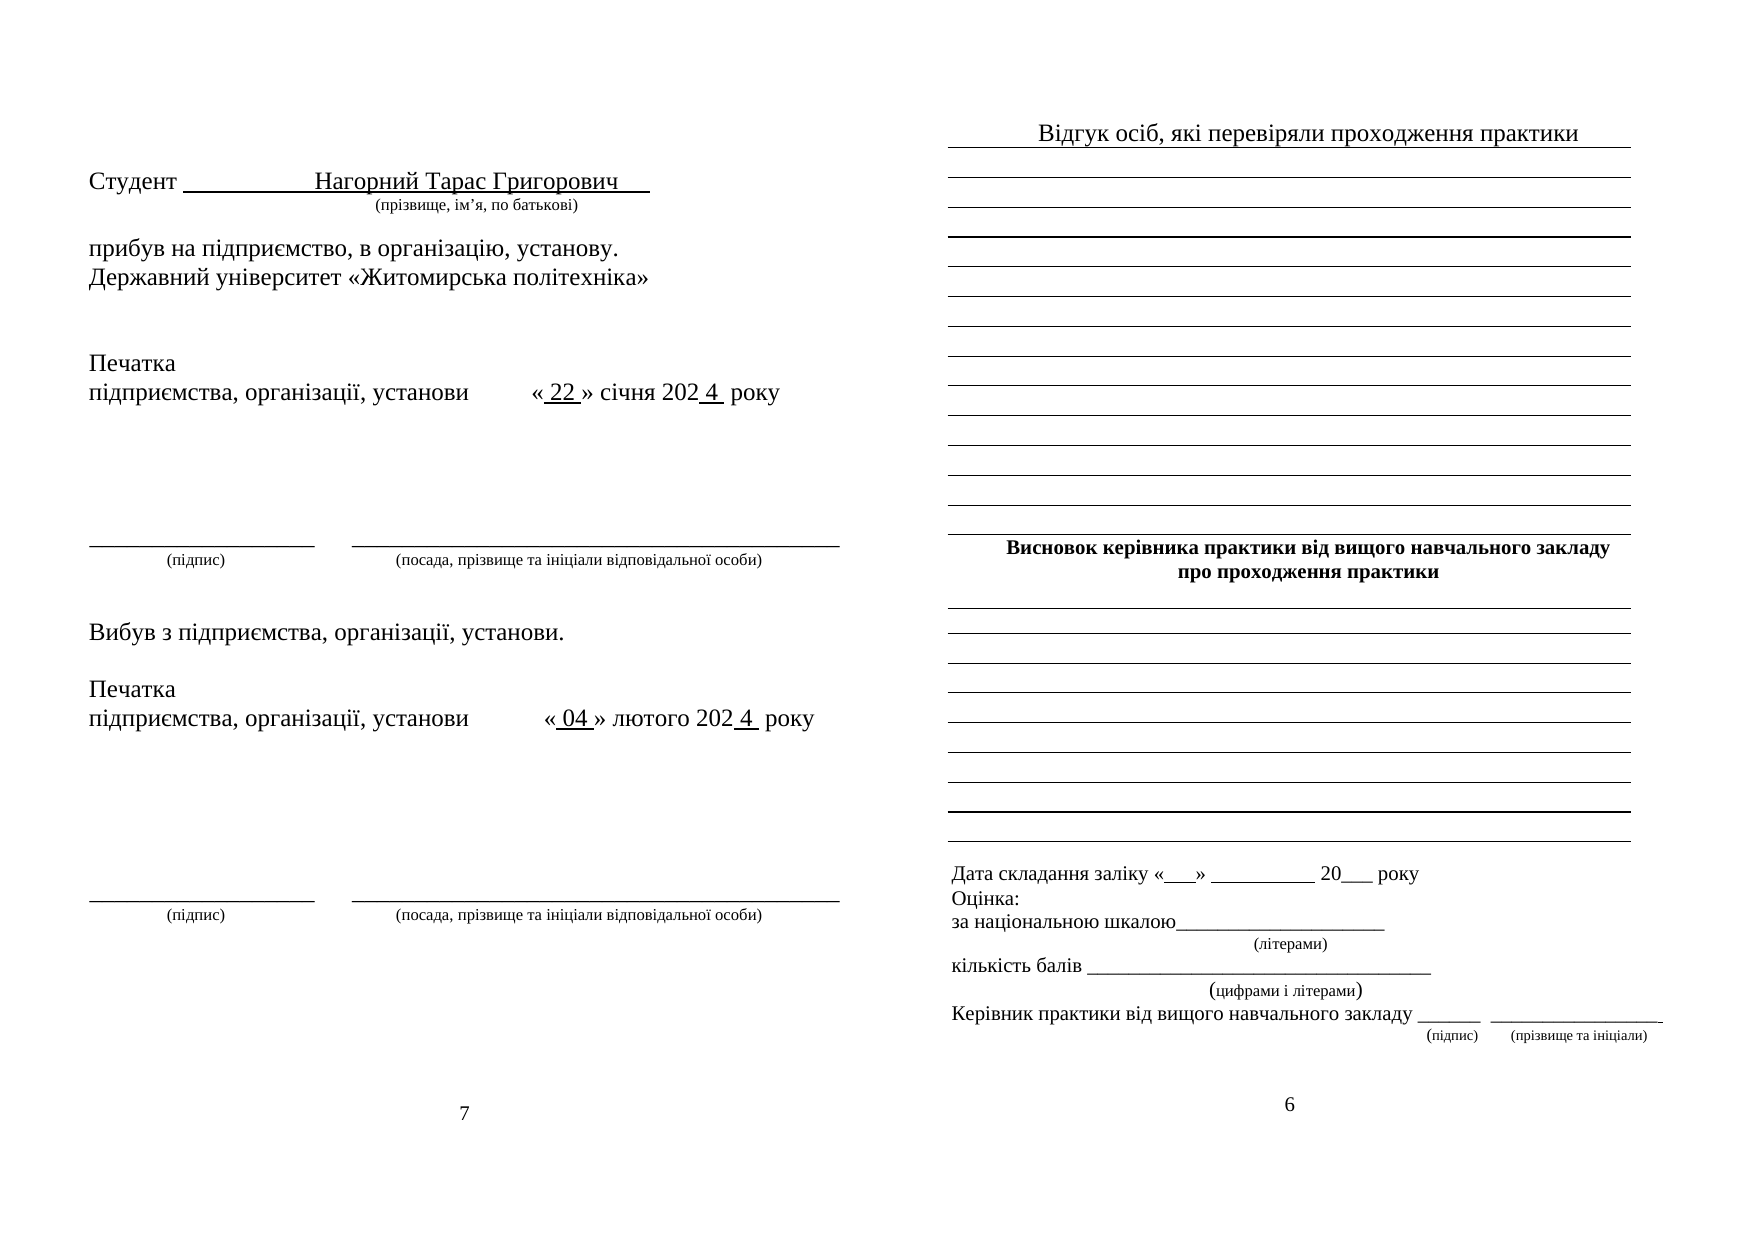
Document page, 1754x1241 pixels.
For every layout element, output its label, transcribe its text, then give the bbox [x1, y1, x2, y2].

text __________________ _______________________________________ (підпис) (посада, прізвище та ініціали відповідальної особи) [89, 876, 840, 924]
text прибув на підприємство, в організацію, установу. [89, 233, 840, 262]
text Державний університет «Житомирська політехніка» [89, 262, 840, 291]
text Печатка [89, 348, 840, 377]
text (підпис) (прізвище та ініціали) [951, 1025, 1665, 1044]
table_cell [948, 267, 1631, 296]
table_cell [948, 297, 1631, 326]
table_cell [948, 664, 1631, 692]
table_cell [948, 783, 1631, 811]
table_cell [948, 446, 1631, 475]
table_header [948, 148, 1631, 177]
text підприємства, організації, установи « 22 » січня 202 4 року [89, 377, 840, 406]
table_cell [948, 634, 1631, 662]
table_cell [948, 386, 1631, 415]
text за національною шкалою____________________ [951, 909, 1665, 933]
text (цифрами і літерами) [951, 977, 1665, 1001]
table_cell [948, 416, 1631, 445]
text (прізвище, ім’я, по батькові) [89, 195, 840, 214]
text 6 [914, 1092, 1665, 1116]
text Відгук осіб, які перевіряли проходження практики [951, 118, 1665, 147]
table_cell Висновок керівника практики від вищого навчального закладу про проходження практики [948, 535, 1631, 607]
table_cell [948, 357, 1631, 385]
table_cell [948, 506, 1631, 534]
table_cell [948, 208, 1631, 236]
table_cell [948, 327, 1631, 356]
text Вибув з підприємства, організації, установи. [89, 617, 840, 646]
table_cell [948, 753, 1631, 782]
text Керівник практики від вищого навчального закладу ______ ________________ [951, 1001, 1665, 1025]
text __________________ _______________________________________ (підпис) (посада, прізвище та ініціали відповідальної особи) [89, 521, 840, 569]
text Оцінка: [951, 885, 1665, 909]
text кількість балів _________________________________ [951, 953, 1665, 977]
text 7 [89, 1101, 840, 1125]
table_cell [948, 178, 1631, 207]
table_cell [948, 609, 1631, 633]
table_cell [948, 723, 1631, 752]
text підприємства, організації, установи « 04 » лютого 202 4 року [89, 703, 840, 732]
text Студент Нагорний Тарас Григорович [89, 166, 840, 195]
table_cell [948, 476, 1631, 504]
table_cell [948, 813, 1631, 841]
text (літерами) [951, 933, 1665, 953]
table_cell [948, 693, 1631, 722]
table_cell [948, 238, 1631, 266]
text Печатка [89, 674, 840, 703]
text Дата складання заліку « » 20___ року [951, 861, 1665, 885]
